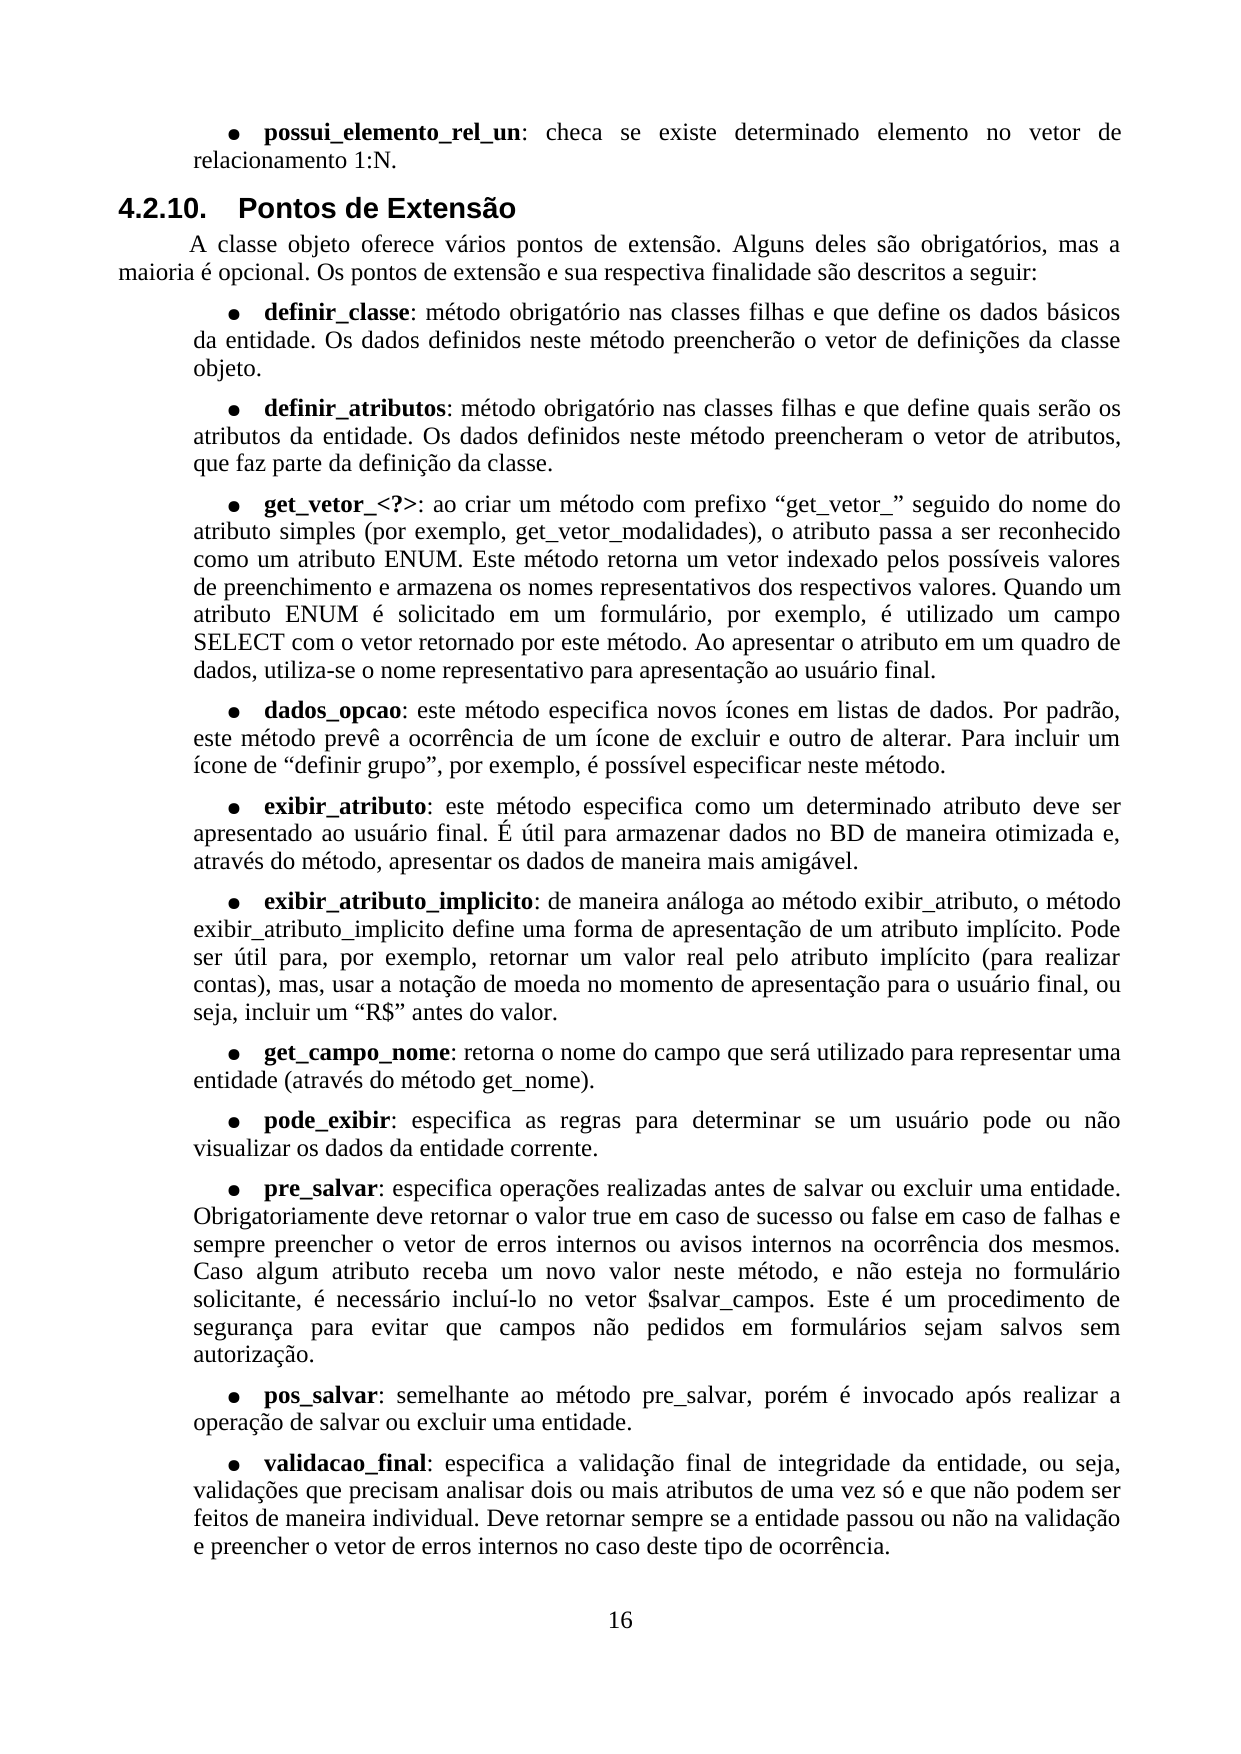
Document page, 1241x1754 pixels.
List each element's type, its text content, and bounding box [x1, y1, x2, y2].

list exibir_atributo_implicito: de maneira análoga ao método exibir_atributo, o método exibir_atributo_implicito define uma forma de apresentação de um atributo implícito. Pode ser útil para, por exemplo, retornar um valor real pelo atributo implícito (para realizar contas), mas, usar a notação de moeda no momento de apresentação para o usuário final, ou seja, incluir um “R$” antes do valor. [156, 887, 1122, 1026]
text A classe objeto oferece vários pontos de extensão. Alguns deles são obrigatórios, mas a maioria é opcional. Os pontos de extensão e sua respectiva finalidade são descritos a seguir: [118, 231, 1122, 286]
subtitle Pontos de Extensão [118, 192, 1122, 224]
list definir_atributos: método obrigatório nas classes filhas e que define quais serão os atributos da entidade. Os dados definidos neste método preencheram o vetor de atributos, que faz parte da definição da classe. [156, 394, 1122, 477]
list pode_exibir: especifica as regras para determinar se um usuário pode ou não visualizar os dados da entidade corrente. [156, 1106, 1122, 1162]
list dados_opcao: este método especifica novos ícones em listas de dados. Por padrão, este método prevê a ocorrência de um ícone de excluir e outro de alterar. Para incluir um ícone de “definir grupo”, por exemplo, é possível especificar neste método. [156, 696, 1122, 779]
list get_campo_nome: retorna o nome do campo que será utilizado para representar uma entidade (através do método get_nome). [156, 1038, 1122, 1094]
list exibir_atributo: este método especifica como um determinado atributo deve ser apresentado ao usuário final. É útil para armazenar dados no BD de maneira otimizada e, através do método, apresentar os dados de maneira mais amigável. [156, 792, 1122, 875]
list get_vetor_<?>: ao criar um método com prefixo “get_vetor_” seguido do nome do atributo simples (por exemplo, get_vetor_modalidades), o atributo passa a ser reconhecido como um atributo ENUM. Este método retorna um vetor indexado pelos possíveis valores de preenchimento e armazena os nomes representativos dos respectivos valores. Quando um atributo ENUM é solicitado em um formulário, por exemplo, é utilizado um campo SELECT com o vetor retornado por este método. Ao apresentar o atributo em um quadro de dados, utiliza-se o nome representativo para apresentação ao usuário final. [156, 490, 1122, 684]
list definir_classe: método obrigatório nas classes filhas e que define os dados básicos da entidade. Os dados definidos neste método preencherão o vetor de definições da classe objeto. [156, 298, 1122, 382]
list possui_elemento_rel_un: checa se existe determinado elemento no vetor de relacionamento 1:N. [156, 118, 1122, 173]
list pre_salvar: especifica operações realizadas antes de salvar ou excluir uma entidade. Obrigatoriamente deve retornar o valor true em caso de sucesso ou false em caso de falhas e sempre preencher o vetor de erros internos ou avisos internos na ocorrência dos mesmos. Caso algum atributo receba um novo valor neste método, e não esteja no formulário solicitante, é necessário incluí-lo no vetor $salvar_campos. Este é um procedimento de segurança para evitar que campos não pedidos em formulários sejam salvos sem autorização. [156, 1174, 1122, 1368]
list validacao_final: especifica a validação final de integridade da entidade, ou seja, validações que precisam analisar dois ou mais atributos de uma vez só e que não podem ser feitos de maneira individual. Deve retornar sempre se a entidade passou ou não na validação e preencher o vetor de erros internos no caso deste tipo de ocorrência. [156, 1449, 1122, 1559]
list pos_salvar: semelhante ao método pre_salvar, porém é invocado após realizar a operação de salvar ou excluir uma entidade. [156, 1381, 1122, 1436]
